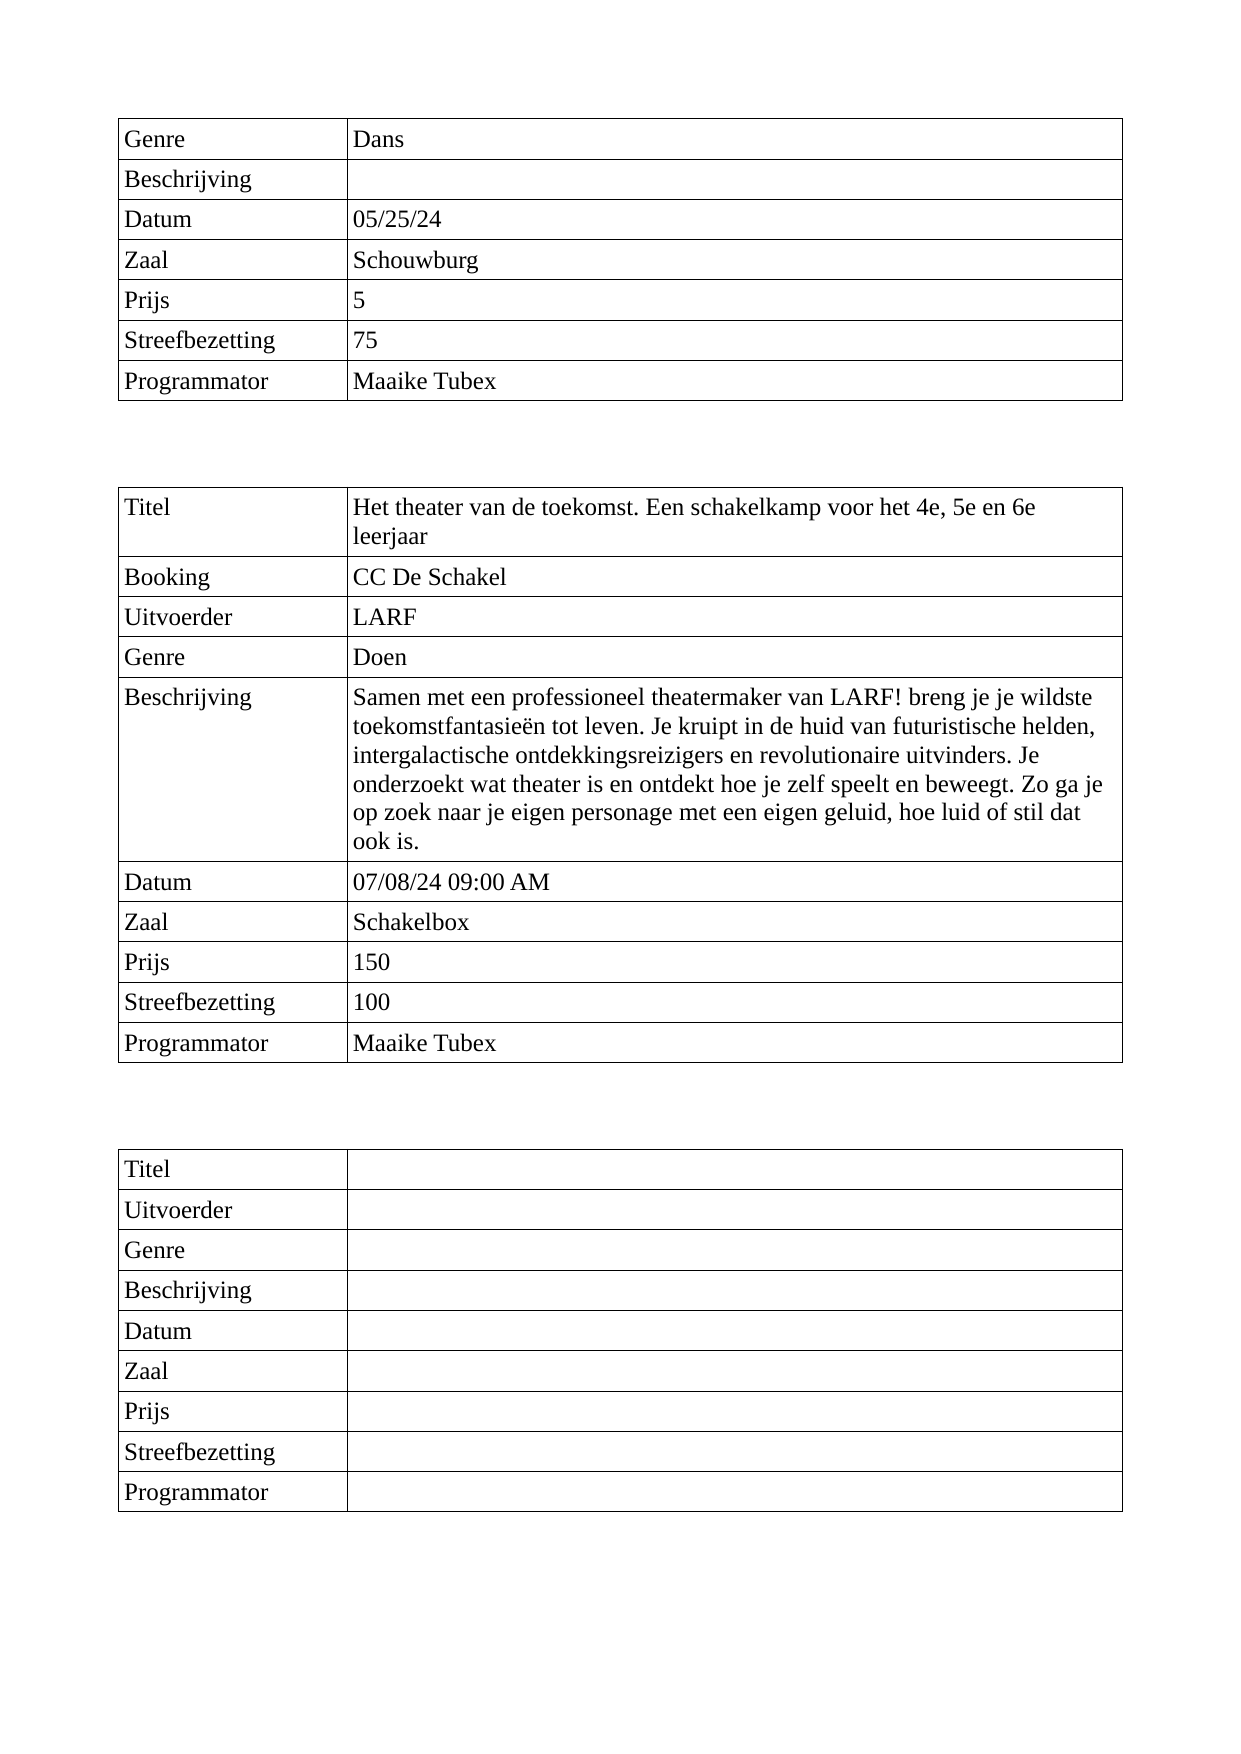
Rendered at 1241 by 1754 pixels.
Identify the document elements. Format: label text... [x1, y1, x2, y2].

table_cell Genre [119, 637, 347, 677]
table_cell Beschrijving [119, 678, 347, 861]
table_cell 75 [348, 321, 1122, 360]
table_cell Maaike Tubex [348, 1023, 1122, 1062]
table_cell Zaal [119, 902, 347, 941]
table_cell [348, 1230, 1122, 1269]
table_cell Dans [348, 119, 1122, 158]
table_cell CC De Schakel [348, 557, 1122, 596]
table_cell Beschrijving [119, 1271, 347, 1310]
table_cell Programmator [119, 1023, 347, 1062]
table_cell [348, 1311, 1122, 1350]
table_header [348, 1150, 1122, 1189]
table_cell 5 [348, 280, 1122, 320]
table_cell Zaal [119, 240, 347, 279]
table_cell [348, 1190, 1122, 1229]
table_cell Streefbezetting [119, 321, 347, 360]
table_cell Programmator [119, 361, 347, 400]
table_cell [348, 1392, 1122, 1431]
table_header Titel [119, 1150, 347, 1189]
table_cell Prijs [119, 942, 347, 982]
table_cell Uitvoerder [119, 1190, 347, 1229]
table_cell Programmator [119, 1472, 347, 1511]
table_header Het theater van de toekomst. Een schakelkamp voor het 4e, 5e en 6e leerjaar [348, 488, 1122, 556]
table_cell Streefbezetting [119, 983, 347, 1022]
table_cell Datum [119, 200, 347, 239]
table_cell Maaike Tubex [348, 361, 1122, 400]
table_cell Genre [119, 119, 347, 158]
table_cell Streefbezetting [119, 1432, 347, 1471]
table_cell [348, 1472, 1122, 1511]
table_header Titel [119, 488, 347, 556]
table_cell 150 [348, 942, 1122, 982]
table_cell 08/07/24 09:00 [348, 862, 1122, 901]
table_cell Samen met een professioneel theatermaker van LARF! breng je je wildste toekomstfantasieën tot leven. Je kruipt in de huid van futuristische helden, intergalactische ontdekkingsreizigers en revolutionaire uitvinders. Je onderzoekt wat theater is en ontdekt hoe je zelf speelt en beweegt. Zo ga je op zoek naar je eigen personage met een eigen geluid, hoe luid of stil dat ook is. [348, 678, 1122, 861]
table_cell Uitvoerder [119, 597, 347, 636]
table_cell Booking [119, 557, 347, 596]
table_cell Zaal [119, 1351, 347, 1391]
table_cell LARF [348, 597, 1122, 636]
table_cell [348, 1432, 1122, 1471]
table_cell Genre [119, 1230, 347, 1269]
table_cell Schouwburg [348, 240, 1122, 279]
table_cell Datum [119, 1311, 347, 1350]
table_cell [348, 160, 1122, 199]
table_cell Schakelbox [348, 902, 1122, 941]
table_cell [348, 1271, 1122, 1310]
table_cell Datum [119, 862, 347, 901]
table_cell 100 [348, 983, 1122, 1022]
table_cell Prijs [119, 280, 347, 320]
table_cell [348, 1351, 1122, 1391]
table_cell 25/05/24 [348, 200, 1122, 239]
table_cell Prijs [119, 1392, 347, 1431]
table_cell Beschrijving [119, 160, 347, 199]
table_cell Doen [348, 637, 1122, 677]
